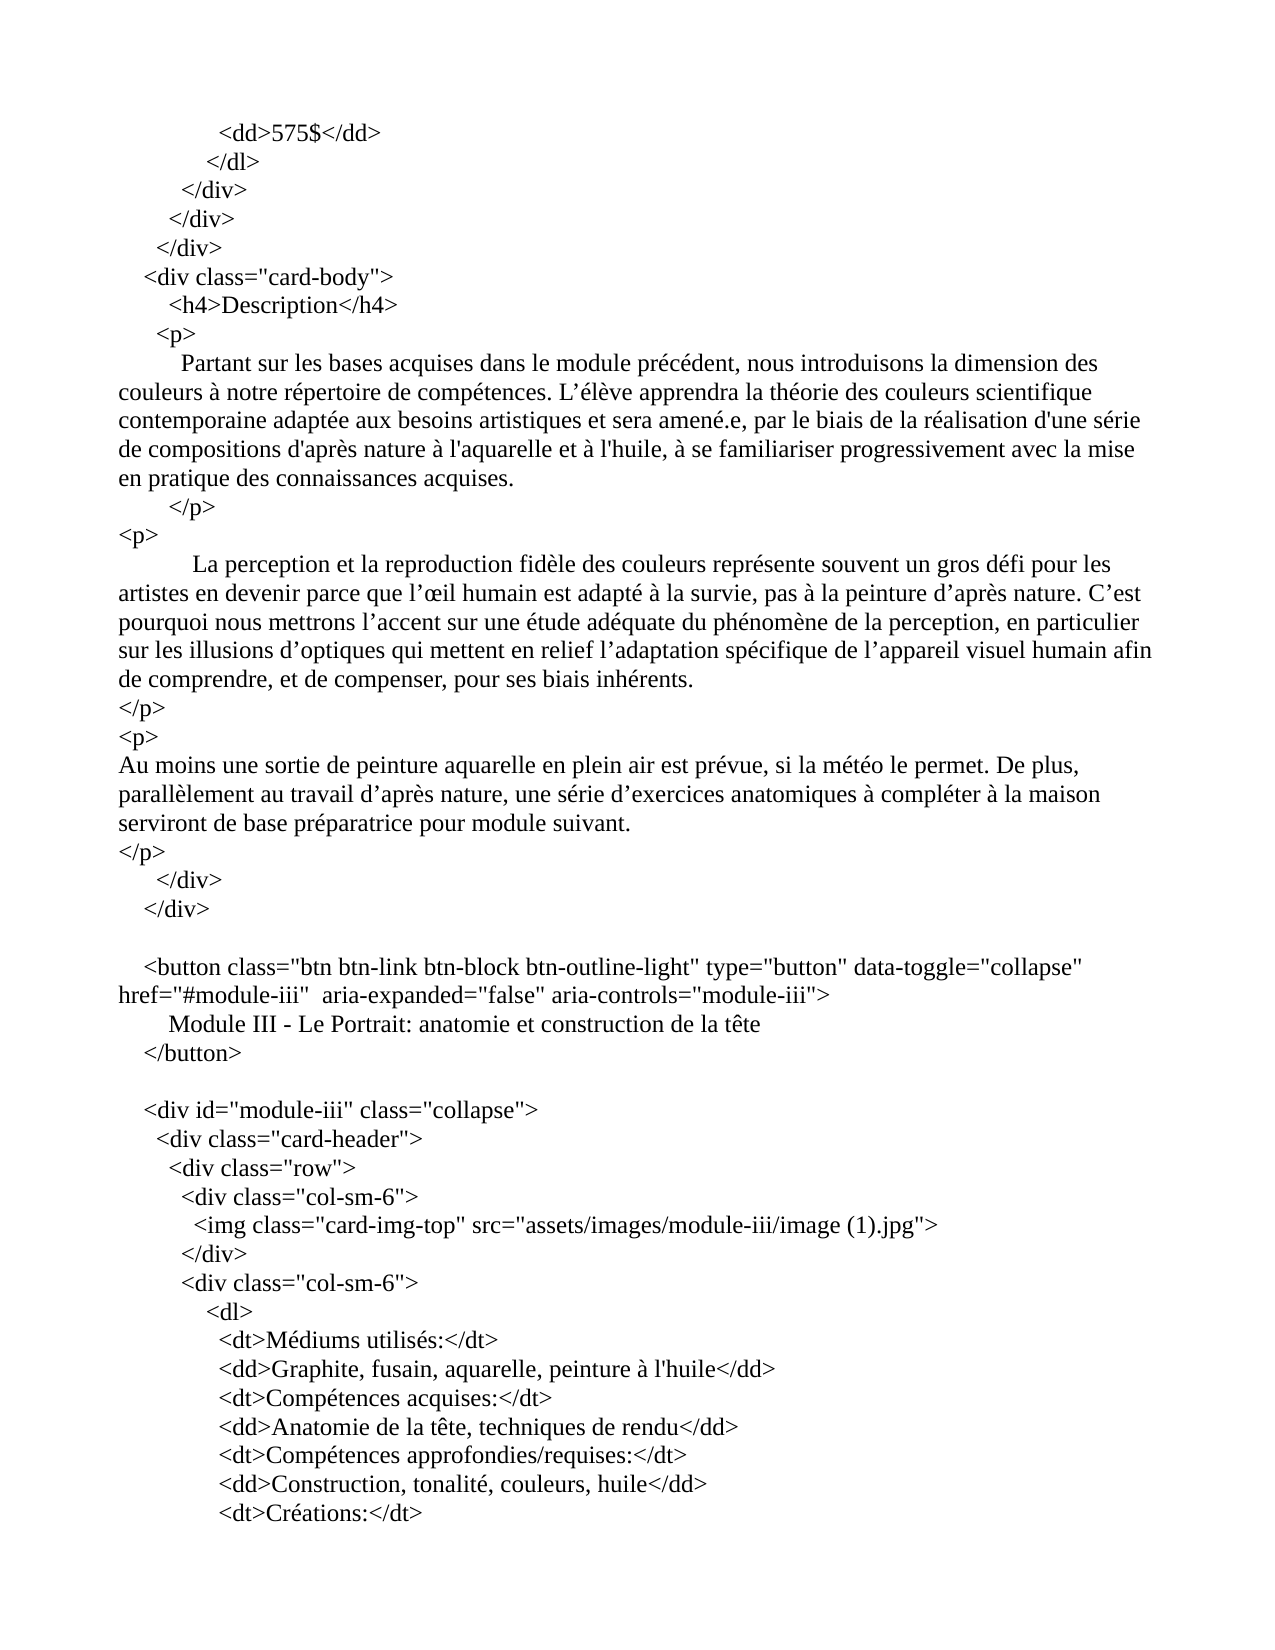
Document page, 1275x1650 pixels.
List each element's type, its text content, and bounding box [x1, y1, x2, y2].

text <img class="card-img-top" src="assets/images/module-iii/image (1).jpg"> [118, 1211, 1157, 1239]
text <dt>Compétences approfondies/requises:</dt> [118, 1441, 1157, 1469]
text <div id="module-iii" class="collapse"> [118, 1096, 1157, 1124]
text </div> [118, 866, 1157, 894]
text <dd>Anatomie de la tête, techniques de rendu</dd> [118, 1412, 1157, 1441]
text </p> [118, 837, 1157, 866]
text <p> [118, 319, 1157, 348]
text <dd>Graphite, fusain, aquarelle, peinture à l'huile</dd> [118, 1354, 1157, 1383]
text <dt>Médiums utilisés:</dt> [118, 1326, 1157, 1354]
text </button> [118, 1038, 1157, 1067]
text La perception et la reproduction fidèle des couleurs représente souvent un gros défi pour les artistes en devenir parce que l’œil humain est adapté à la survie, pas à la peinture d’après nature. C’est pourquoi nous mettrons l’accent sur une étude adéquate du phénomène de la perception, en particulier sur les illusions d’optiques qui mettent en relief l’adaptation spécifique de l’appareil visuel humain afin de comprendre, et de compenser, pour ses biais inhérents. [118, 549, 1157, 693]
text <dd>Construction, tonalité, couleurs, huile</dd> [118, 1469, 1157, 1498]
text </p> [118, 693, 1157, 722]
text <div class="col-sm-6"> [118, 1268, 1157, 1297]
text </dl> [118, 147, 1157, 176]
text <dt>Créations:</dt> [118, 1498, 1157, 1527]
text </div> [118, 233, 1157, 262]
text </p> [118, 492, 1157, 521]
text </div> [118, 1239, 1157, 1268]
text <div class="col-sm-6"> [118, 1182, 1157, 1211]
text Au moins une sortie de peinture aquarelle en plein air est prévue, si la météo le permet. De plus, parallèlement au travail d’après nature, une série d’exercices anatomiques à compléter à la maison serviront de base préparatrice pour module suivant. [118, 751, 1157, 837]
text Partant sur les bases acquises dans le module précédent, nous introduisons la dimension des couleurs à notre répertoire de compétences. L’élève apprendra la théorie des couleurs scientifique contemporaine adaptée aux besoins artistiques et sera amené.e, par le biais de la réalisation d'une série de compositions d'après nature à l'aquarelle et à l'huile, à se familiariser progressivement avec la mise en pratique des connaissances acquises. [118, 348, 1157, 492]
text <div class="row"> [118, 1153, 1157, 1182]
text <div class="card-body"> [118, 262, 1157, 291]
text </div> [118, 204, 1157, 233]
text <button class="btn btn-link btn-block btn-outline-light" type="button" data-toggle="collapse" href="#module-iii" aria-expanded="false" aria-controls="module-iii"> [118, 952, 1157, 1009]
text <dd>575$</dd> [118, 118, 1157, 147]
text <dl> [118, 1297, 1157, 1326]
text <h4>Description</h4> [118, 291, 1157, 319]
text <div class="card-header"> [118, 1124, 1157, 1153]
text </div> [118, 894, 1157, 923]
text </div> [118, 176, 1157, 204]
text <p> [118, 521, 1157, 549]
text <p> [118, 722, 1157, 751]
text <dt>Compétences acquises:</dt> [118, 1383, 1157, 1412]
text Module III - Le Portrait: anatomie et construction de la tête [118, 1009, 1157, 1038]
